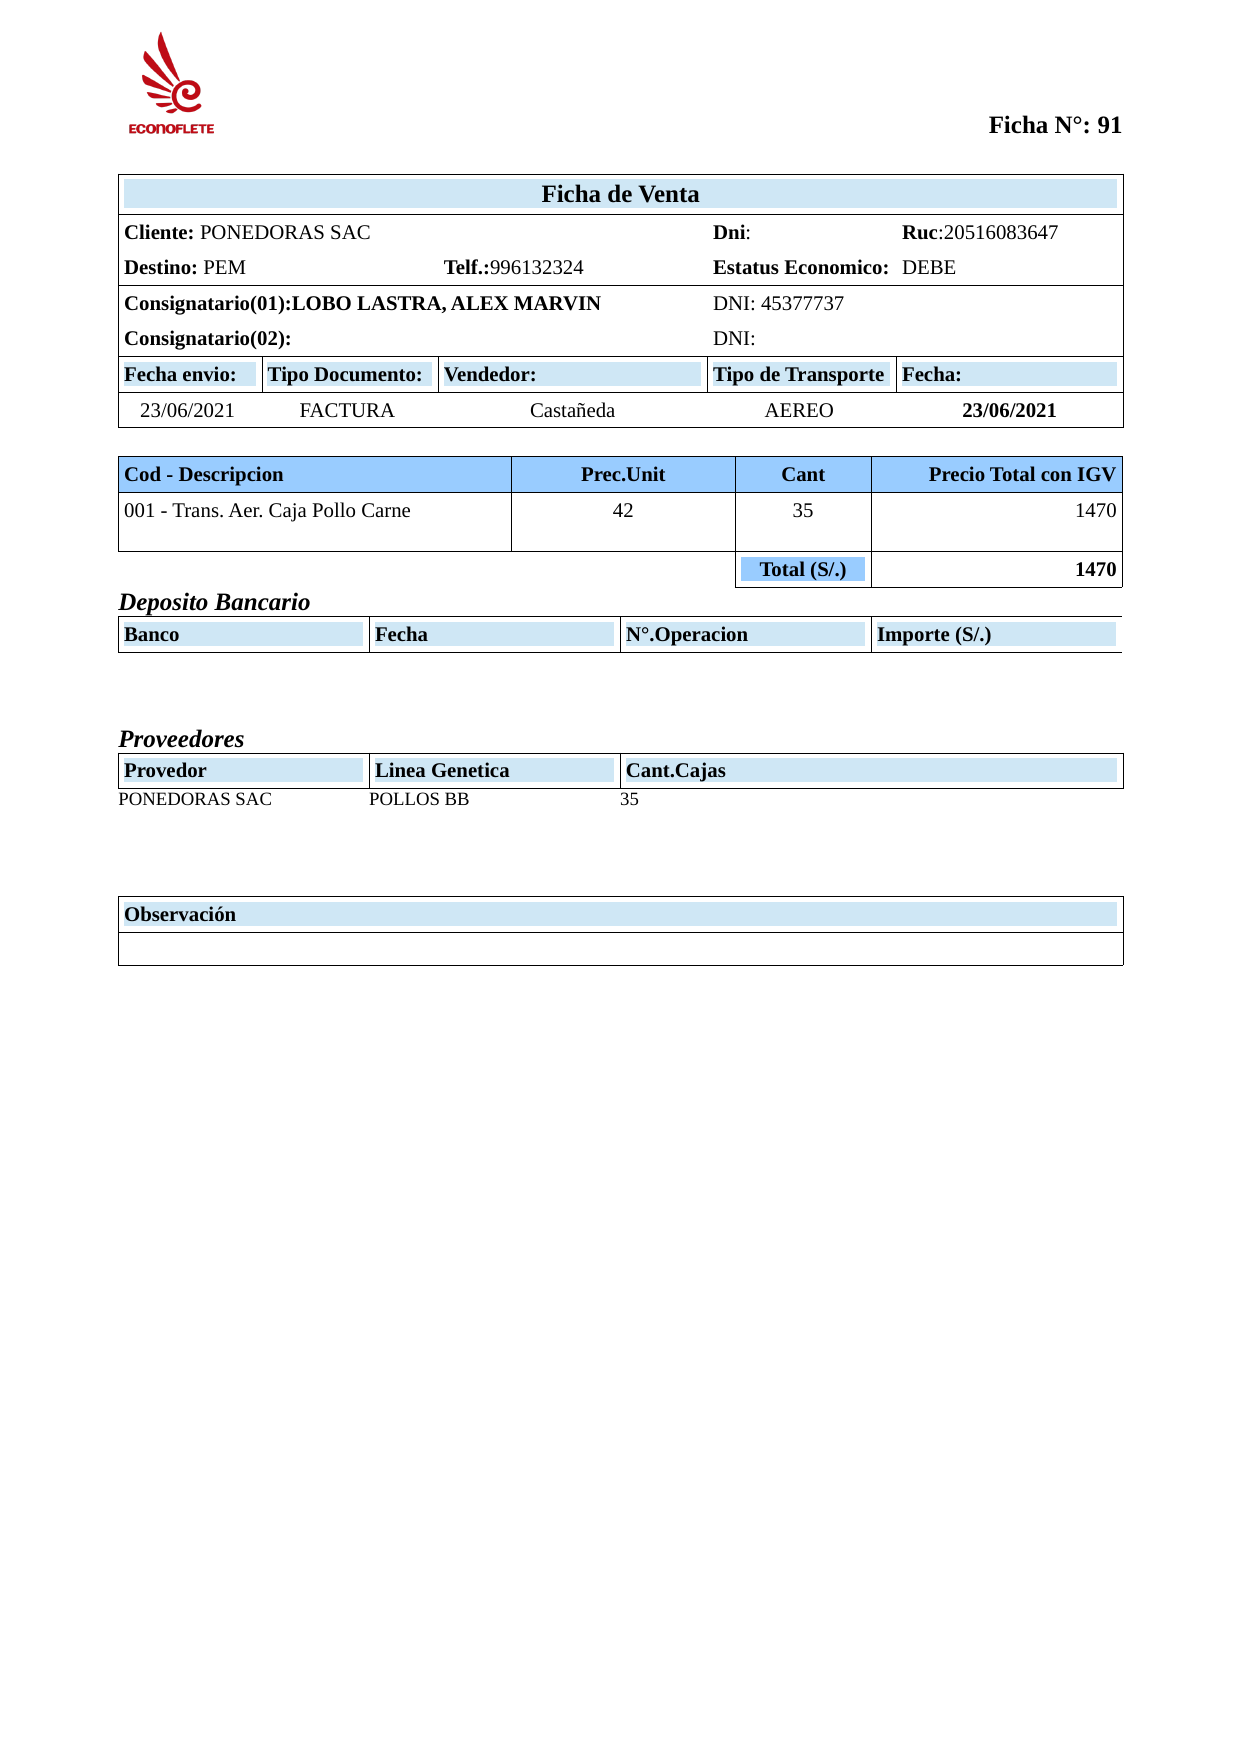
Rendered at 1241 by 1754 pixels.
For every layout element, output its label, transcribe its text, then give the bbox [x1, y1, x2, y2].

table_cell [511, 552, 735, 587]
table_cell [369, 853, 620, 874]
table_cell FACTURA [262, 393, 438, 427]
table_cell [620, 810, 1123, 831]
table_cell Dni: [707, 215, 896, 249]
table_cell Consignatario(01):LOBO LASTRA, ALEX MARVIN [119, 286, 707, 321]
table_cell [871, 653, 1122, 676]
table_cell POLLOS BB [369, 789, 620, 810]
table_cell [369, 676, 620, 700]
table_header Cant [736, 457, 871, 492]
table_cell Tipo de Transporte [708, 357, 896, 392]
table_cell 23/06/2021 [896, 393, 1123, 427]
table_cell [369, 875, 620, 896]
table_cell [118, 853, 369, 874]
table_cell Fecha envio: [119, 357, 262, 392]
table_cell [119, 933, 1123, 965]
table_cell 35 [736, 493, 871, 551]
table_cell 23/06/2021 [119, 393, 262, 427]
table_cell [620, 653, 871, 676]
table_cell 001 - Trans. Aer. Caja Pollo Carne [119, 493, 511, 551]
table_cell Consignatario(02): [119, 321, 707, 356]
table_cell PONEDORAS SAC [118, 789, 369, 810]
table_header Linea Genetica [370, 754, 620, 788]
text Deposito Bancario [118, 587, 1122, 616]
table_header Precio Total con IGV [872, 457, 1122, 492]
table_cell 1470 [872, 493, 1122, 551]
table_cell [620, 853, 1123, 874]
table_cell [369, 653, 620, 676]
table_cell DNI: [707, 321, 1123, 356]
table_cell Ruc:20516083647 [896, 215, 1123, 249]
table_cell [118, 831, 369, 853]
table_cell [118, 810, 369, 831]
table_cell [369, 700, 620, 724]
table_cell [620, 700, 871, 724]
table_header Cant.Cajas [621, 754, 1123, 788]
picture [118, 31, 225, 134]
table_header N°.Operacion [621, 617, 871, 652]
table_cell [871, 700, 1122, 724]
table_cell [118, 875, 369, 896]
table_cell DEBE [896, 249, 1123, 285]
table_cell [118, 653, 369, 676]
table_cell [369, 810, 620, 831]
table_cell Telf.:996132324 [438, 249, 707, 285]
table_header Ficha de Venta [119, 175, 1123, 214]
table_cell [118, 676, 369, 700]
table_header Observación [119, 897, 1123, 932]
table_header Prec.Unit [512, 457, 735, 492]
table_cell [871, 676, 1122, 700]
table_cell [620, 875, 1123, 896]
text Proveedores [118, 724, 1122, 753]
table_header Importe (S/.) [872, 617, 1122, 652]
table_cell Estatus Economico: [707, 249, 896, 285]
table_cell [369, 831, 620, 853]
table_cell 42 [512, 493, 735, 551]
table_cell Cliente: PONEDORAS SAC [119, 215, 707, 249]
table_header Provedor [119, 754, 369, 788]
table_cell DNI: 45377737 [707, 286, 1123, 321]
table_cell Vendedor: [439, 357, 707, 392]
table_header Banco [119, 617, 369, 652]
table_cell Fecha: [897, 357, 1123, 392]
table_cell 35 [620, 789, 1123, 810]
table_cell [118, 552, 511, 587]
table_cell [620, 676, 871, 700]
table_cell Tipo Documento: [263, 357, 438, 392]
table_cell 1470 [872, 552, 1122, 587]
table_cell Destino: PEM [119, 249, 438, 285]
table_cell AEREO [707, 393, 896, 427]
table_cell Castañeda [438, 393, 707, 427]
table_header Fecha [370, 617, 620, 652]
table_cell [118, 700, 369, 724]
table_cell Total (S/.) [736, 552, 871, 587]
table_cell [620, 831, 1123, 853]
table_header Cod - Descripcion [119, 457, 511, 492]
